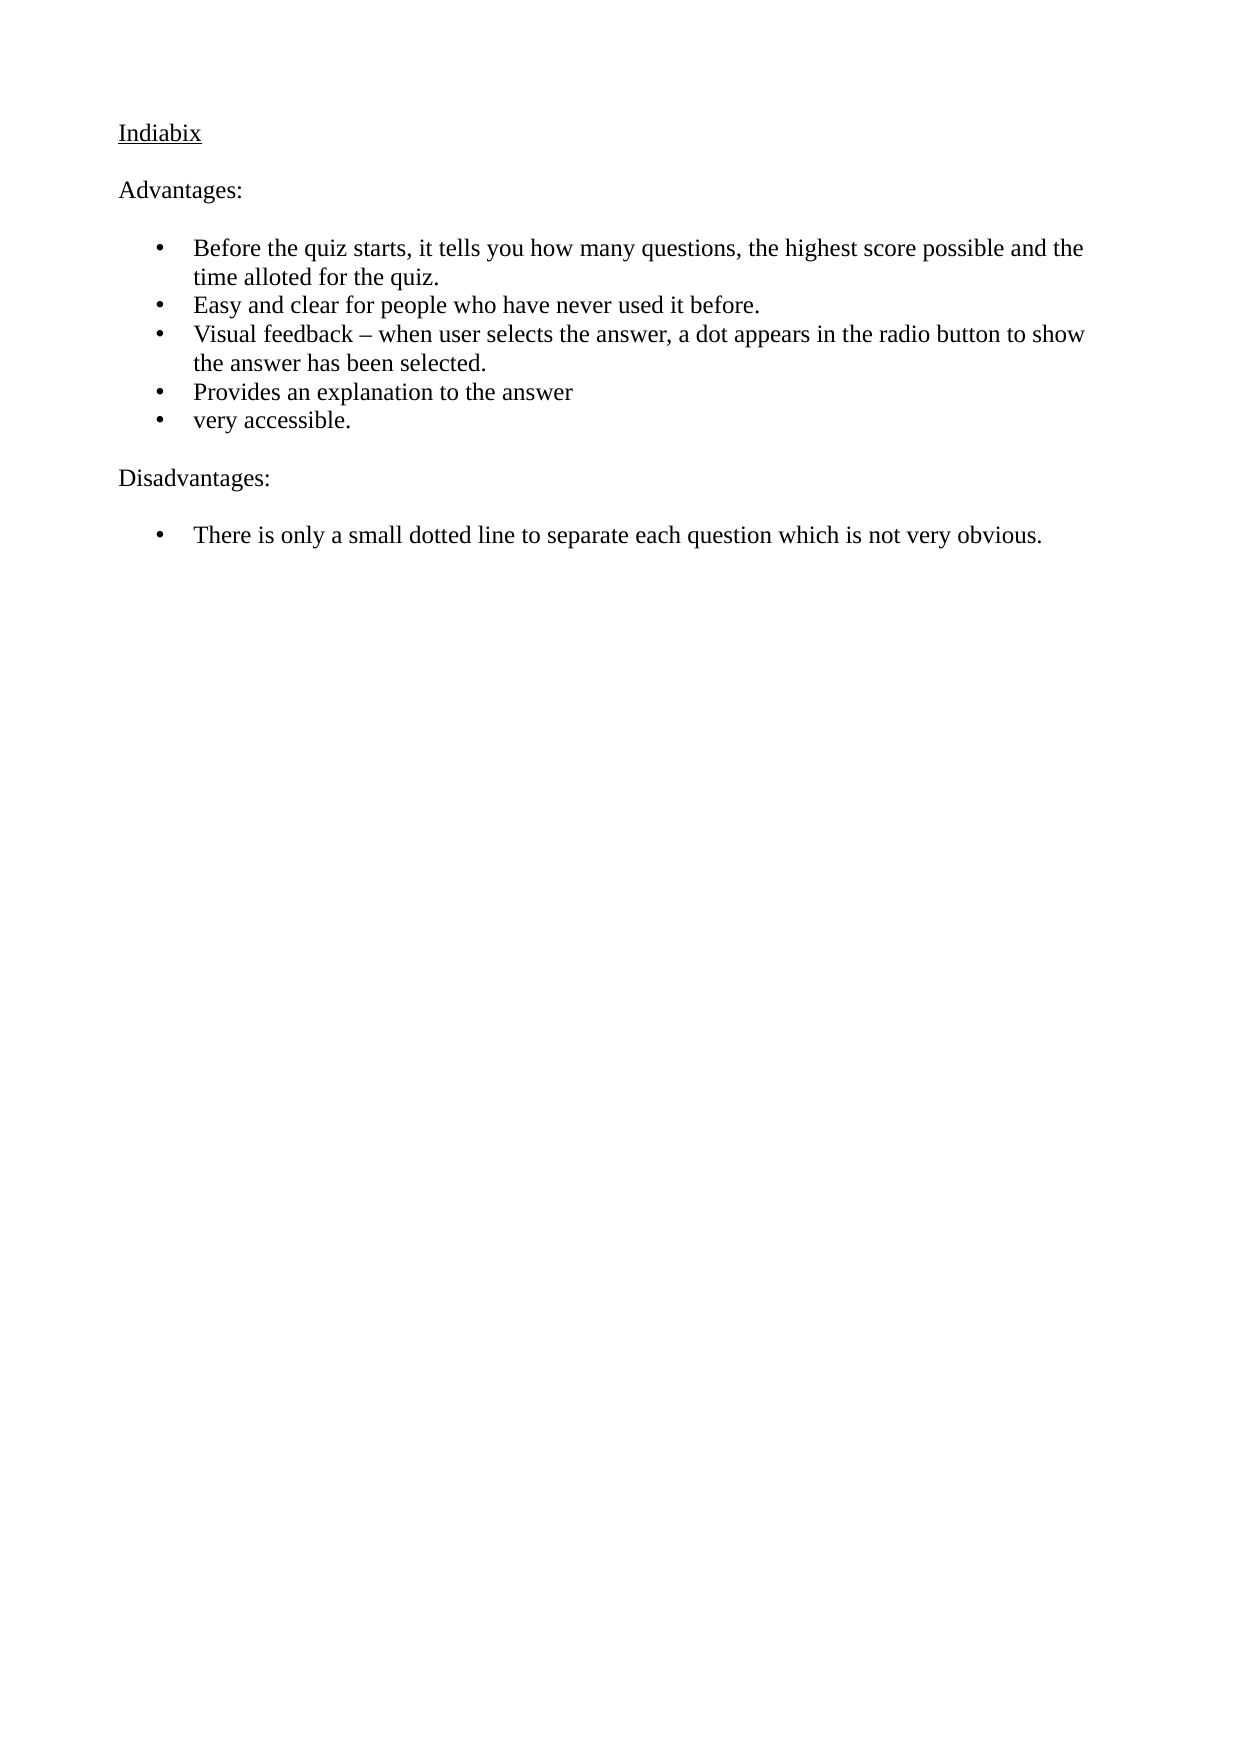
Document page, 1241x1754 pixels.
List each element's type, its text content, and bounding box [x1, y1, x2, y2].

list Easy and clear for people who have never used it before. [156, 291, 1122, 319]
list There is only a small dotted line to separate each question which is not very obvious. [156, 521, 1122, 549]
list Provides an explanation to the answer [156, 377, 1122, 406]
text Indiabix [118, 118, 1122, 147]
list Before the quiz starts, it tells you how many questions, the highest score possible and the time alloted for the quiz. [156, 233, 1122, 291]
list very accessible. [156, 406, 1122, 434]
text Disadvantages: [118, 463, 1122, 492]
list Visual feedback – when user selects the answer, a dot appears in the radio button to show the answer has been selected. [156, 319, 1122, 377]
text Advantages: [118, 176, 1122, 204]
